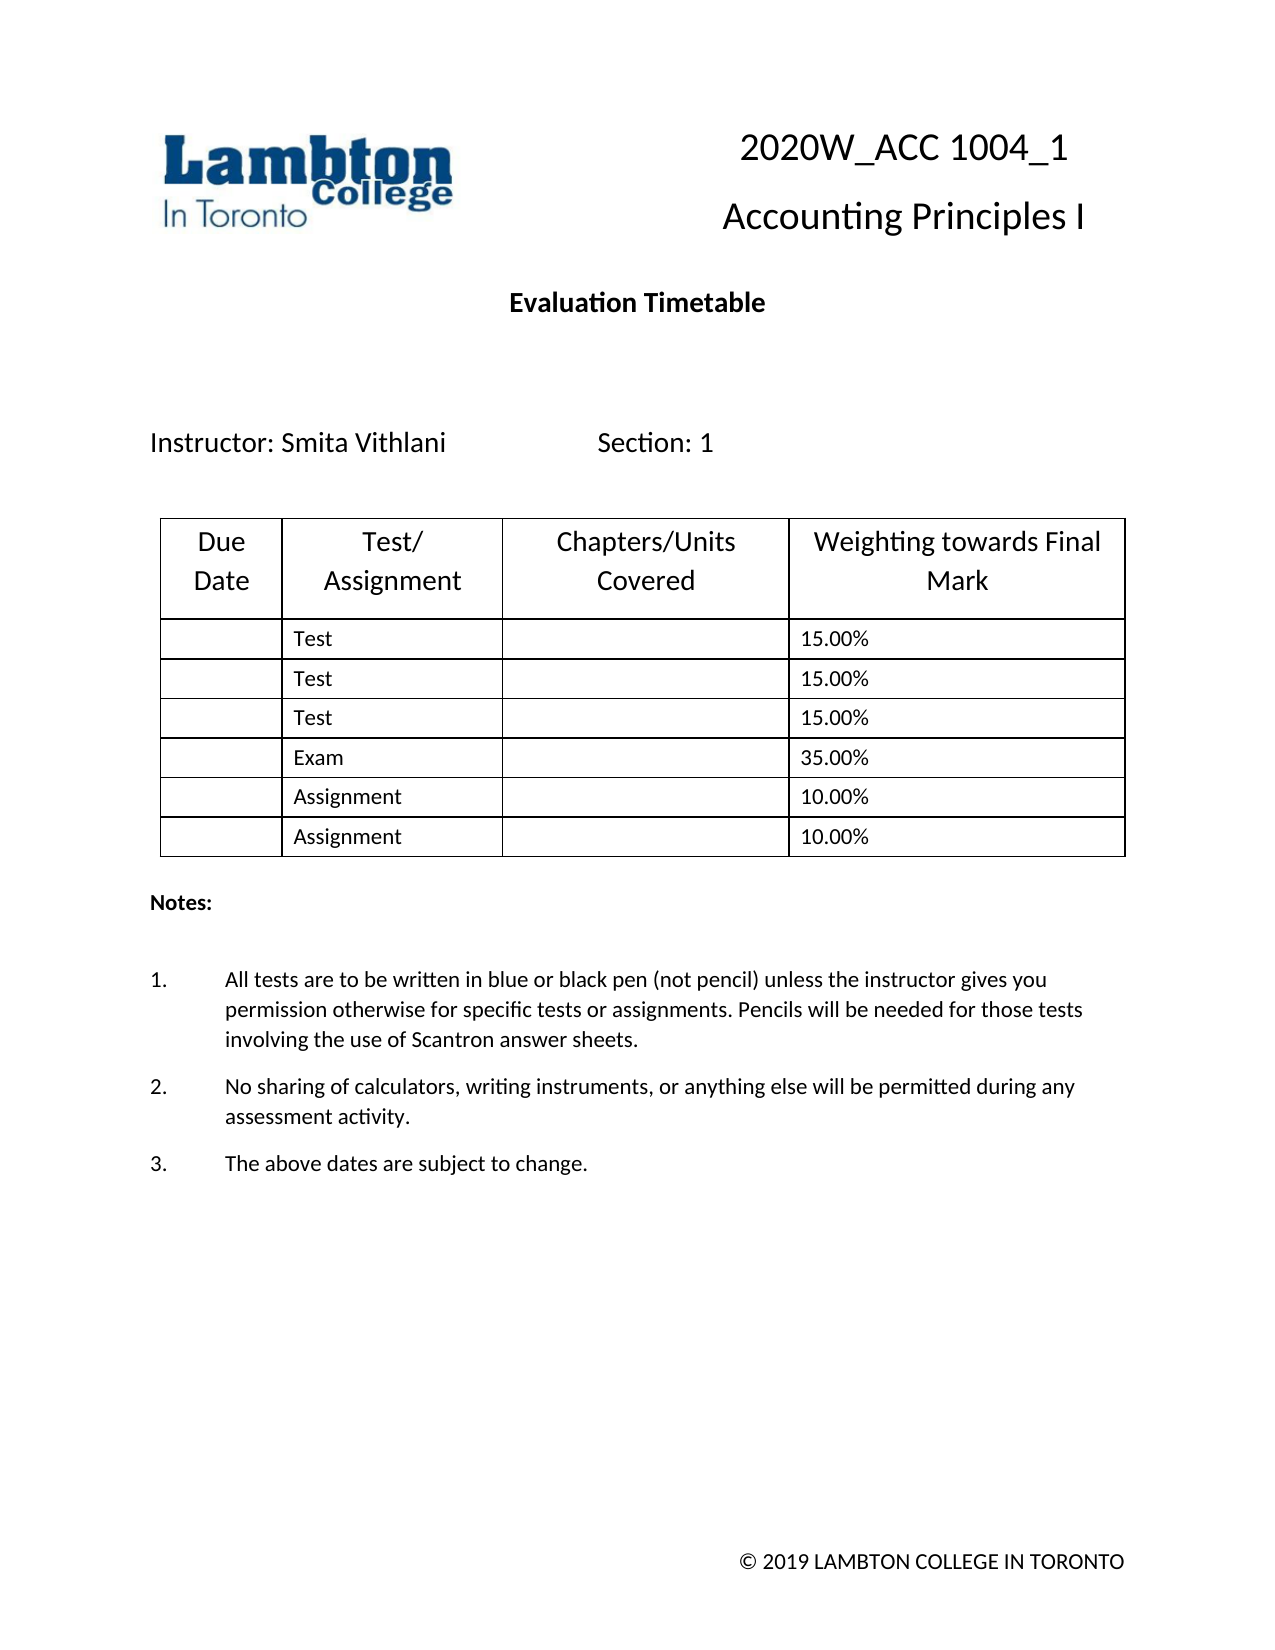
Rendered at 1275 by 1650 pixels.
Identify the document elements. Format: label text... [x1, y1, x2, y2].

table_header Test/Assignment [283, 519, 502, 618]
picture [152, 121, 465, 237]
table_header Chapters/Units Covered [503, 519, 788, 618]
table_cell [161, 778, 281, 816]
list No sharing of calculators, writing instruments, or anything else will be permitted during any assessment activity. [150, 1072, 1125, 1130]
table_cell 15.00% [790, 620, 1124, 658]
table_cell [503, 699, 788, 737]
table_cell 10.00% [790, 818, 1124, 856]
table_header Weighting towards Final Mark [790, 519, 1124, 618]
text Evaluation Timetable [150, 284, 1125, 319]
table_cell [161, 739, 281, 777]
table_cell [503, 739, 788, 777]
table_cell [503, 660, 788, 697]
list All tests are to be written in blue or black pen (not pencil) unless the instructor gives you permission otherwise for specific tests or assignments. Pencils will be needed for those tests involving the use of Scantron answer sheets. [150, 965, 1125, 1053]
text Instructor: Smita Vithlani Section: 1 [150, 386, 1125, 498]
table_cell 15.00% [790, 660, 1124, 697]
table_cell [503, 778, 788, 816]
table_cell [161, 818, 281, 856]
table_cell 10.00% [790, 778, 1124, 816]
table_cell [161, 660, 281, 697]
table_cell [503, 620, 788, 658]
list The above dates are subject to change. [150, 1149, 1125, 1177]
table_header Due Date [161, 519, 281, 618]
table_cell Assignment [283, 818, 502, 856]
table_cell Assignment [283, 778, 502, 816]
table_cell Test [283, 660, 502, 697]
table_cell 15.00% [790, 699, 1124, 737]
table_cell [161, 699, 281, 737]
table_cell Test [283, 620, 502, 658]
table_cell [161, 620, 281, 658]
table_cell Test [283, 699, 502, 737]
table_cell Exam [283, 739, 502, 777]
table_cell 35.00% [790, 739, 1124, 777]
table_cell [503, 818, 788, 856]
text Notes: [150, 857, 1125, 946]
